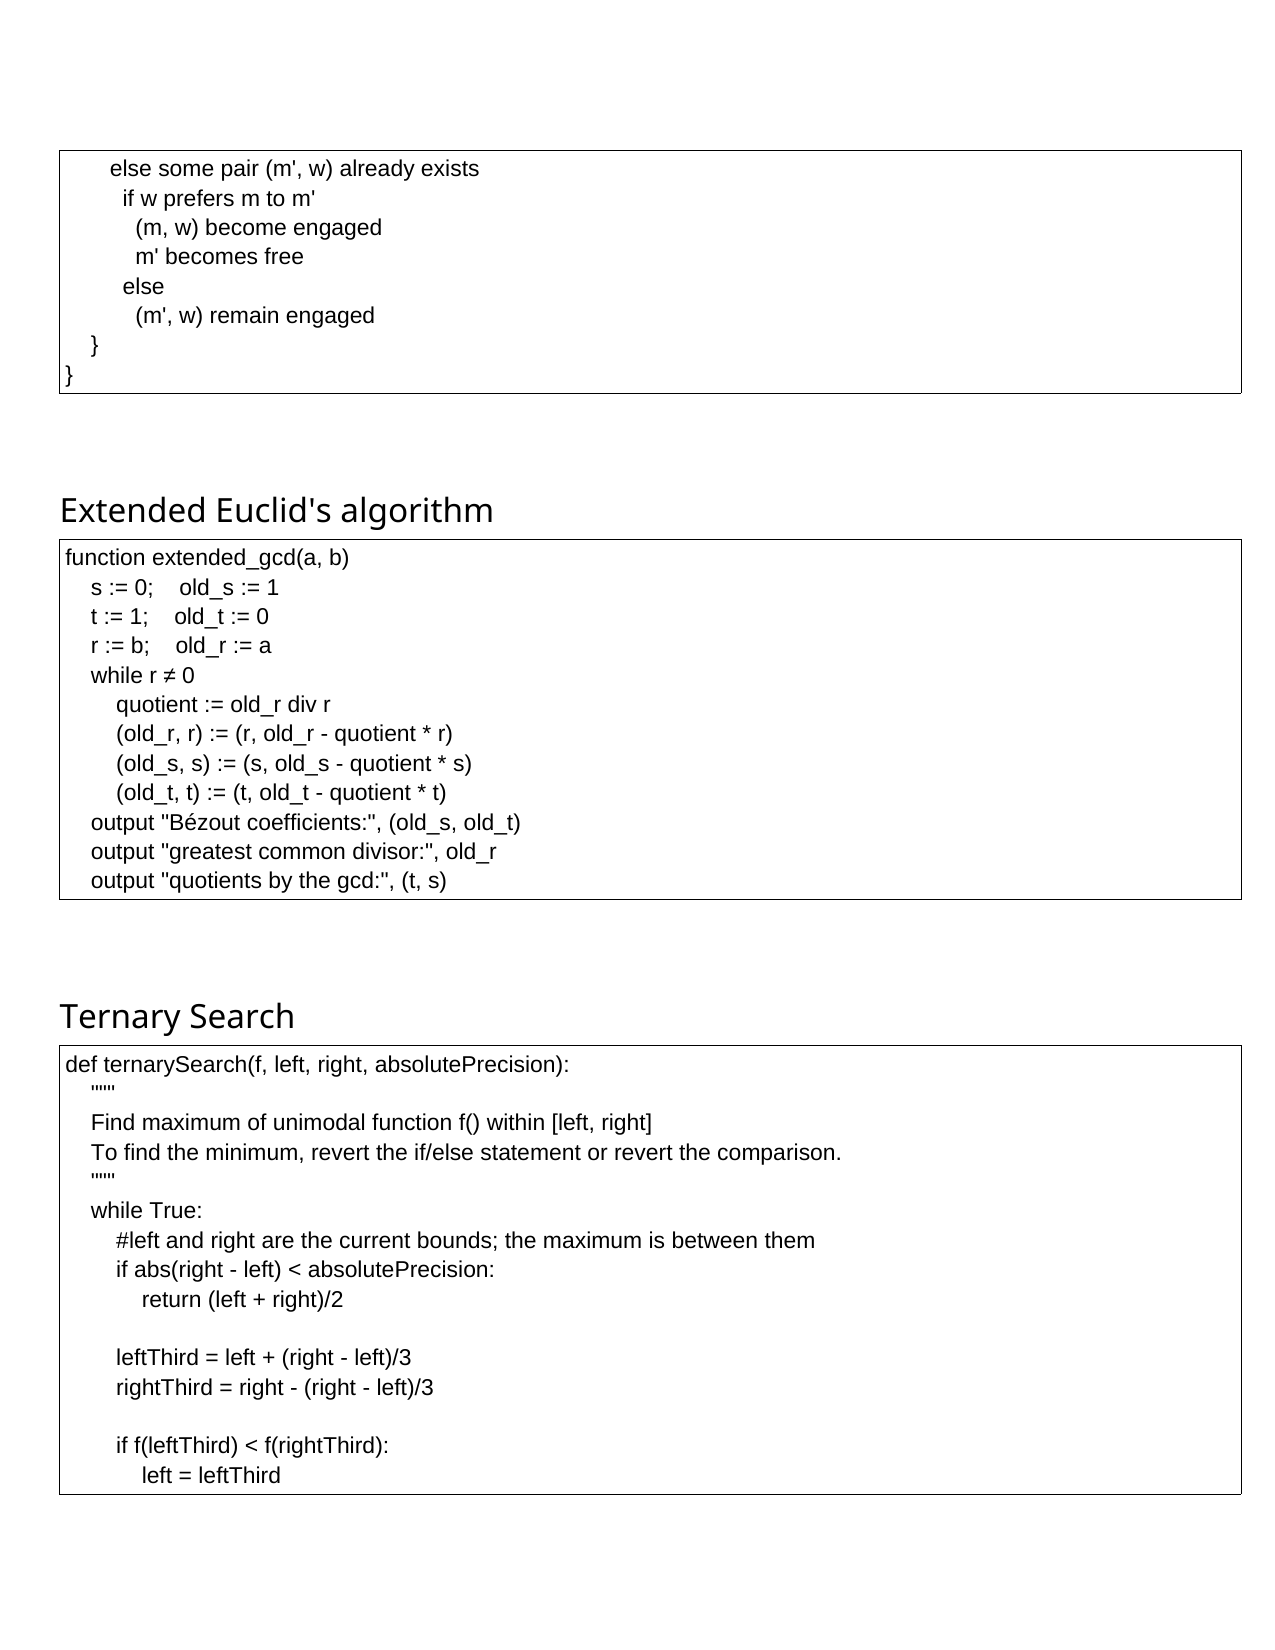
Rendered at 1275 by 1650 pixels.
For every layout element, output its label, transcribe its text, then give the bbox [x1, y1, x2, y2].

table_header function extended_gcd(a, b) s := 0; old_s := 1 t := 1; old_t := 0 r := b; old_r := a while r ≠ 0 quotient := old_r div r (old_r, r) := (r, old_r - quotient * r) (old_s, s) := (s, old_s - quotient * s) (old_t, t) := (t, old_t - quotient * t) output "Bézout coefficients:", (old_s, old_t) output "greatest common divisor:", old_r output "quotients by the gcd:", (t, s) [60, 540, 1241, 899]
subtitle Extended Euclid's algorithm [59, 487, 1241, 532]
subtitle Ternary Search [59, 993, 1241, 1039]
table_header else some pair (m', w) already exists if w prefers m to m' (m, w) become engaged m' becomes free else (m', w) remain engaged } } [60, 151, 1241, 393]
table_header def ternarySearch(f, left, right, absolutePrecision): """ Find maximum of unimodal function f() within [left, right] To find the minimum, revert the if/else statement or revert the comparison. """ while True: #left and right are the current bounds; the maximum is between them if abs(right - left) < absolutePrecision: return (left + right)/2 leftThird = left + (right - left)/3 rightThird = right - (right - left)/3 if f(leftThird) < f(rightThird): left = leftThird [60, 1046, 1241, 1494]
